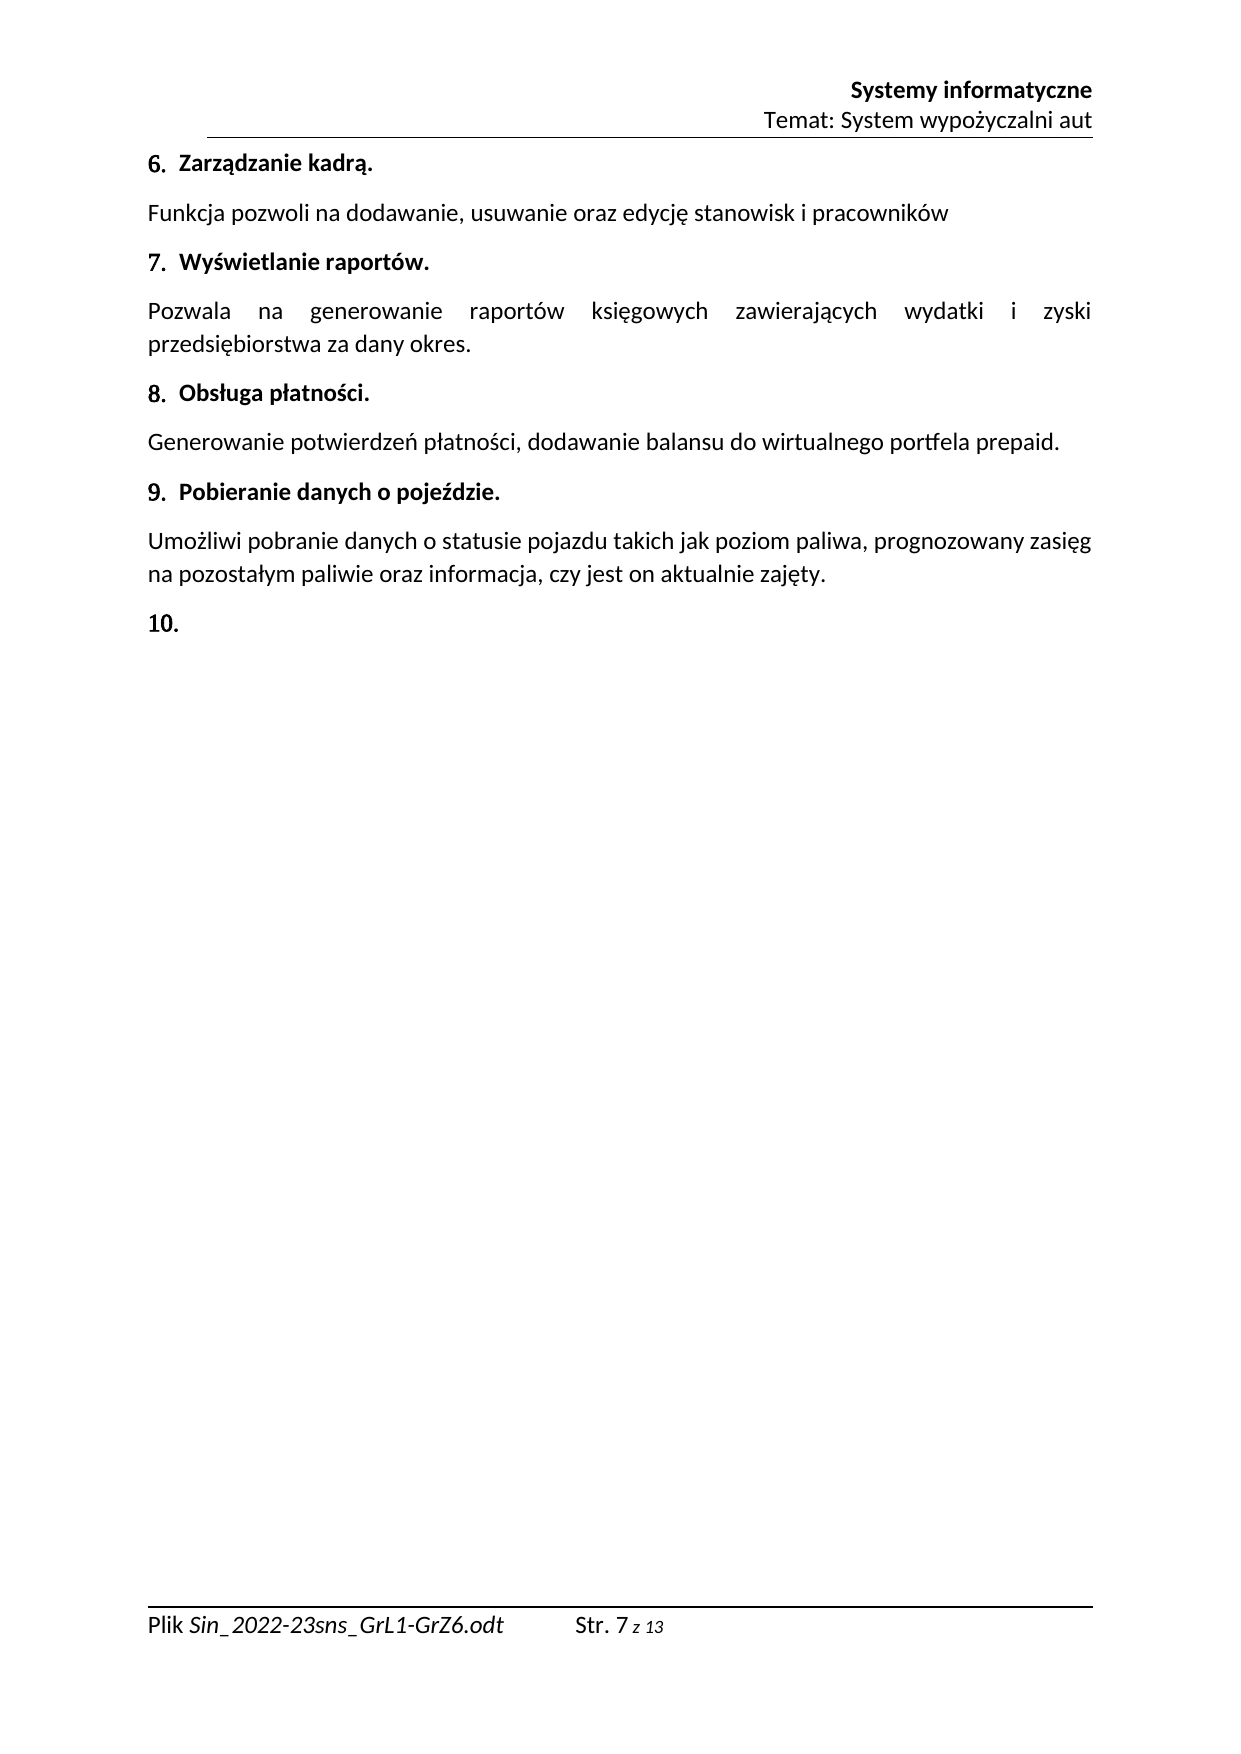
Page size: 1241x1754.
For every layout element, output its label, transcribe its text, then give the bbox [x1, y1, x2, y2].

text Generowanie potwierdzeń płatności, dodawanie balansu do wirtualnego portfela prepaid. [148, 427, 1093, 457]
text Umożliwi pobranie danych o statusie pojazdu takich jak poziom paliwa, prognozowany zasięg na pozostałym paliwie oraz informacja, czy jest on aktualnie zajęty. [148, 525, 1093, 588]
text Funkcja pozwoli na dodawanie, usuwanie oraz edycję stanowisk i pracowników [148, 197, 1093, 227]
list Obsługa płatności. [148, 377, 1093, 408]
list Wyświetlanie raportów. [148, 246, 1093, 277]
list Zarządzanie kadrą. [148, 148, 1093, 178]
list Pobieranie danych o pojeździe. [148, 476, 1093, 506]
text Pozwala na generowanie raportów księgowych zawierających wydatki i zyski przedsiębiorstwa za dany okres. [148, 295, 1093, 358]
